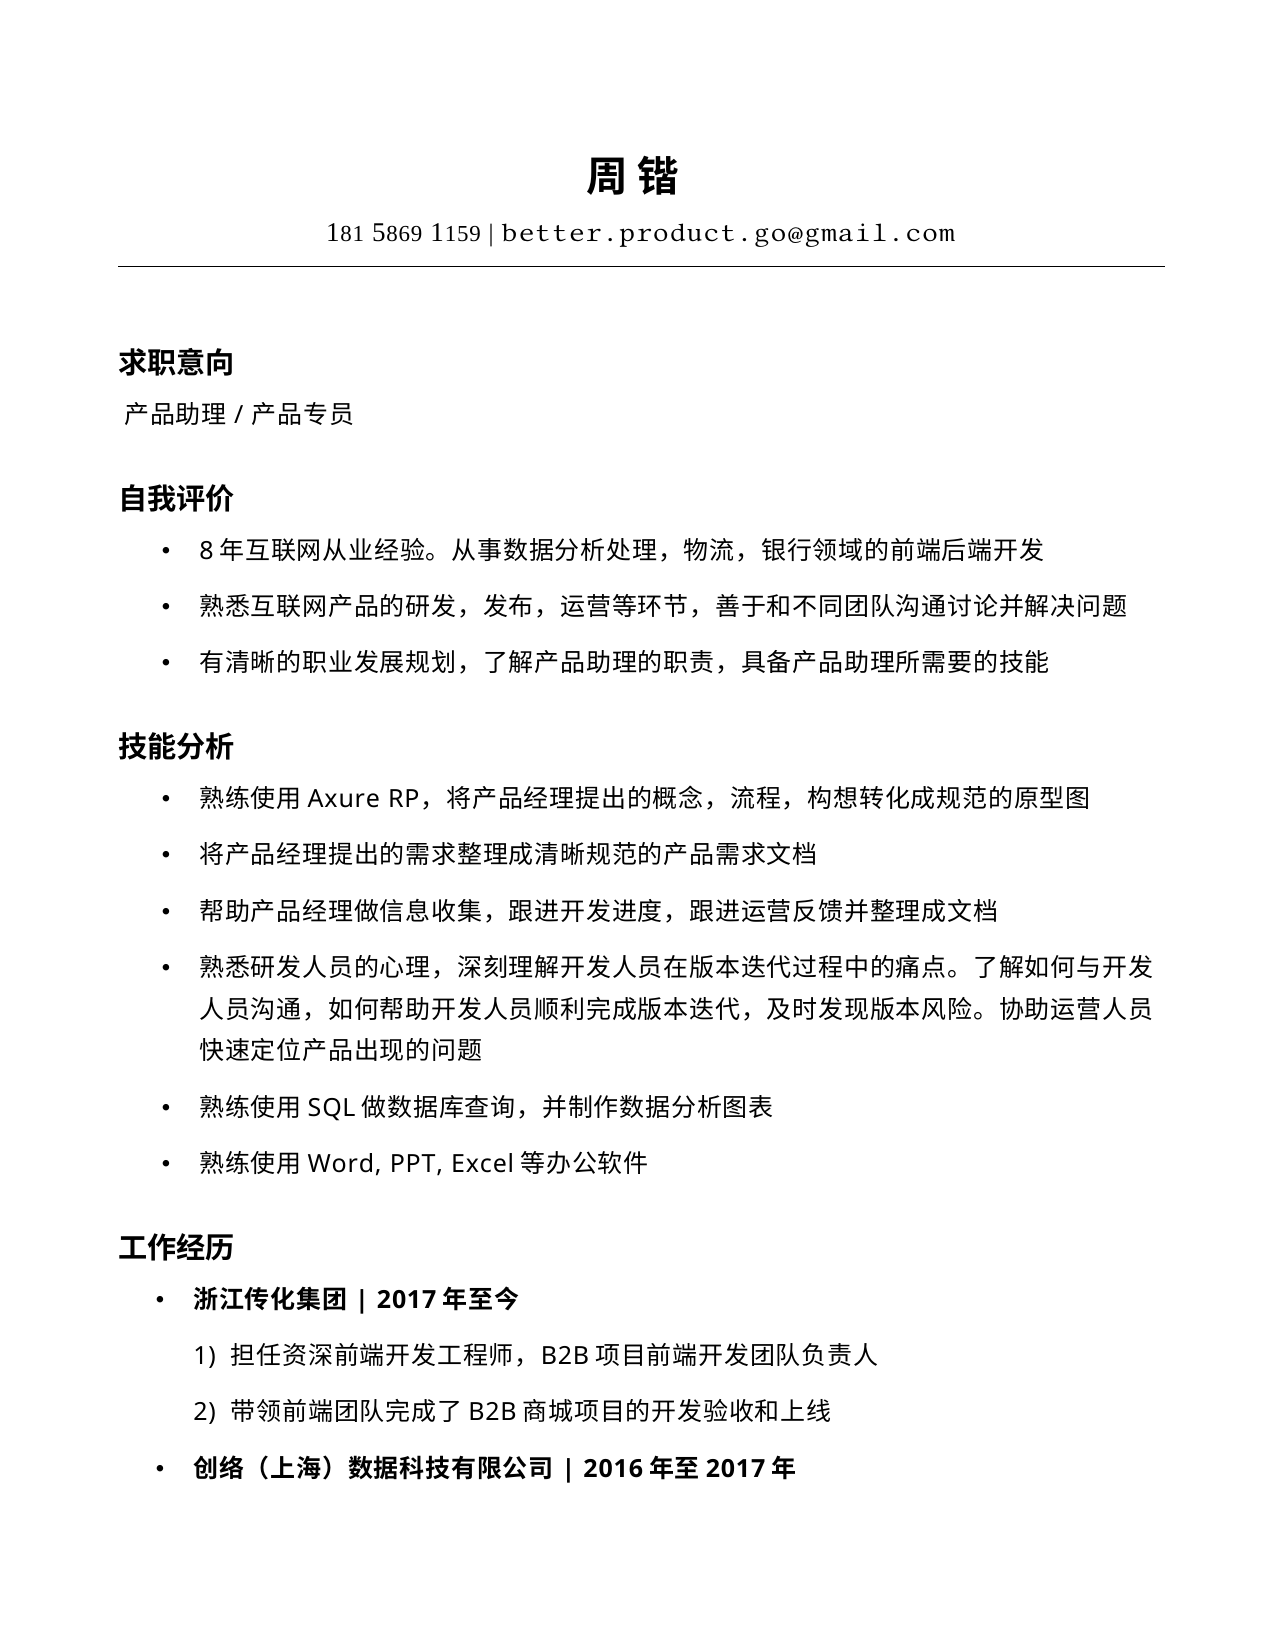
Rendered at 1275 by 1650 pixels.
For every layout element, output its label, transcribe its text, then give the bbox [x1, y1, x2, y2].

list 创络（上海）数据科技有限公司 | 2016年至2017年 [156, 1448, 1157, 1484]
list 熟练使用Axure RP，将产品经理提出的概念，流程，构想转化成规范的原型图 [162, 779, 1157, 815]
list 有清晰的职业发展规划，了解产品助理的职责，具备产品助理所需要的技能 [162, 643, 1157, 679]
list 浙江传化集团 | 2017年至今 [156, 1279, 1157, 1316]
text 181 5869 1159 | better.product.go@gmail.com [124, 216, 1157, 247]
list 熟练使用Word, PPT, Excel等办公软件 [162, 1143, 1157, 1179]
subtitle 求职意向 [118, 339, 1157, 382]
list 熟练使用SQL做数据库查询，并制作数据分析图表 [162, 1087, 1157, 1123]
list 熟悉互联网产品的研发，发布，运营等环节，善于和不同团队沟通讨论并解决问题 [162, 586, 1157, 623]
list 担任资深前端开发工程师，B2B项目前端开发团队负责人 [193, 1336, 1157, 1372]
subtitle 工作经历 [118, 1224, 1157, 1267]
title 周 锴 [118, 143, 1148, 203]
subtitle 自我评价 [118, 475, 1157, 518]
text 产品助理 / 产品专员 [124, 394, 1157, 430]
list 将产品经理提出的需求整理成清晰规范的产品需求文档 [162, 835, 1157, 871]
subtitle 技能分析 [118, 724, 1157, 766]
list 带领前端团队完成了B2B商城项目的开发验收和上线 [193, 1392, 1157, 1428]
list 8年互联网从业经验。从事数据分析处理，物流，银行领域的前端后端开发 [162, 530, 1157, 566]
list 熟悉研发人员的心理，深刻理解开发人员在版本迭代过程中的痛点。了解如何与开发人员沟通，如何帮助开发人员顺利完成版本迭代，及时发现版本风险。协助运营人员快速定位产品出现的问题 [162, 947, 1157, 1067]
list 帮助产品经理做信息收集，跟进开发进度，跟进运营反馈并整理成文档 [162, 891, 1157, 927]
